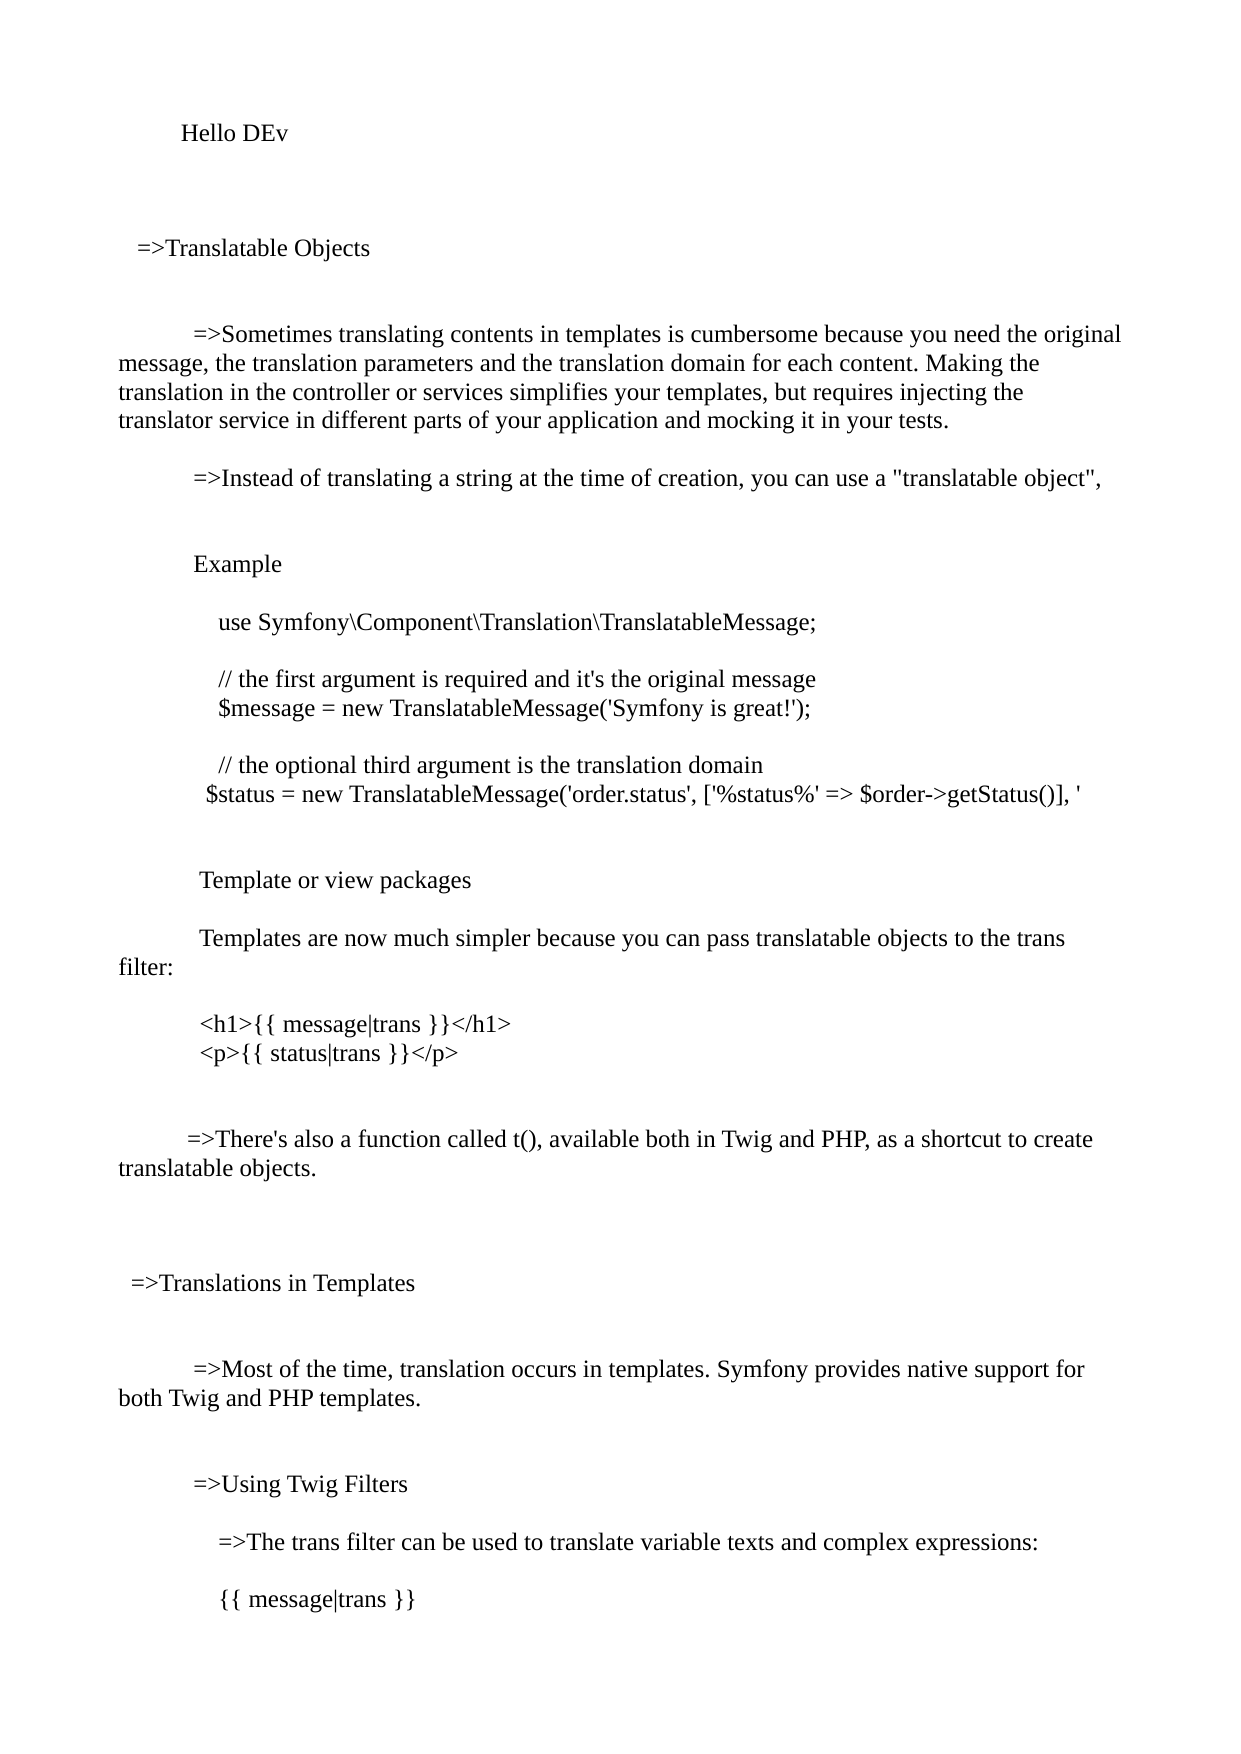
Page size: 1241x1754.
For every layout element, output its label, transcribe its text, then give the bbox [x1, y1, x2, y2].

text use Symfony\Component\Translation\TranslatableMessage; [118, 607, 1122, 636]
text =>Instead of translating a string at the time of creation, you can use a "translatable object", [118, 463, 1122, 492]
text Templates are now much simpler because you can pass translatable objects to the trans filter: [118, 923, 1122, 981]
text Hello DEv [118, 118, 1122, 147]
text Example [118, 549, 1122, 578]
text $status = new TranslatableMessage('order.status', ['%status%' => $order->getStatus()], ' [118, 779, 1122, 808]
text =>Most of the time, translation occurs in templates. Symfony provides native support for both Twig and PHP templates. [118, 1354, 1122, 1412]
text {{ message|trans }} [118, 1584, 1122, 1613]
text // the optional third argument is the translation domain [118, 751, 1122, 779]
text <h1>{{ message|trans }}</h1> [118, 1009, 1122, 1038]
text // the first argument is required and it's the original message [118, 664, 1122, 693]
text <p>{{ status|trans }}</p> [118, 1038, 1122, 1067]
text =>Using Twig Filters [118, 1469, 1122, 1498]
text =>Sometimes translating contents in templates is cumbersome because you need the original message, the translation parameters and the translation domain for each content. Making the translation in the controller or services simplifies your templates, but requires injecting the translator service in different parts of your application and mocking it in your tests. [118, 319, 1122, 434]
text =>The trans filter can be used to translate variable texts and complex expressions: [118, 1527, 1122, 1556]
text =>There's also a function called t(), available both in Twig and PHP, as a shortcut to create translatable objects. [118, 1124, 1122, 1182]
text =>Translatable Objects [118, 233, 1122, 262]
text $message = new TranslatableMessage('Symfony is great!'); [118, 693, 1122, 722]
text =>Translations in Templates [118, 1268, 1122, 1297]
text Template or view packages [118, 866, 1122, 894]
